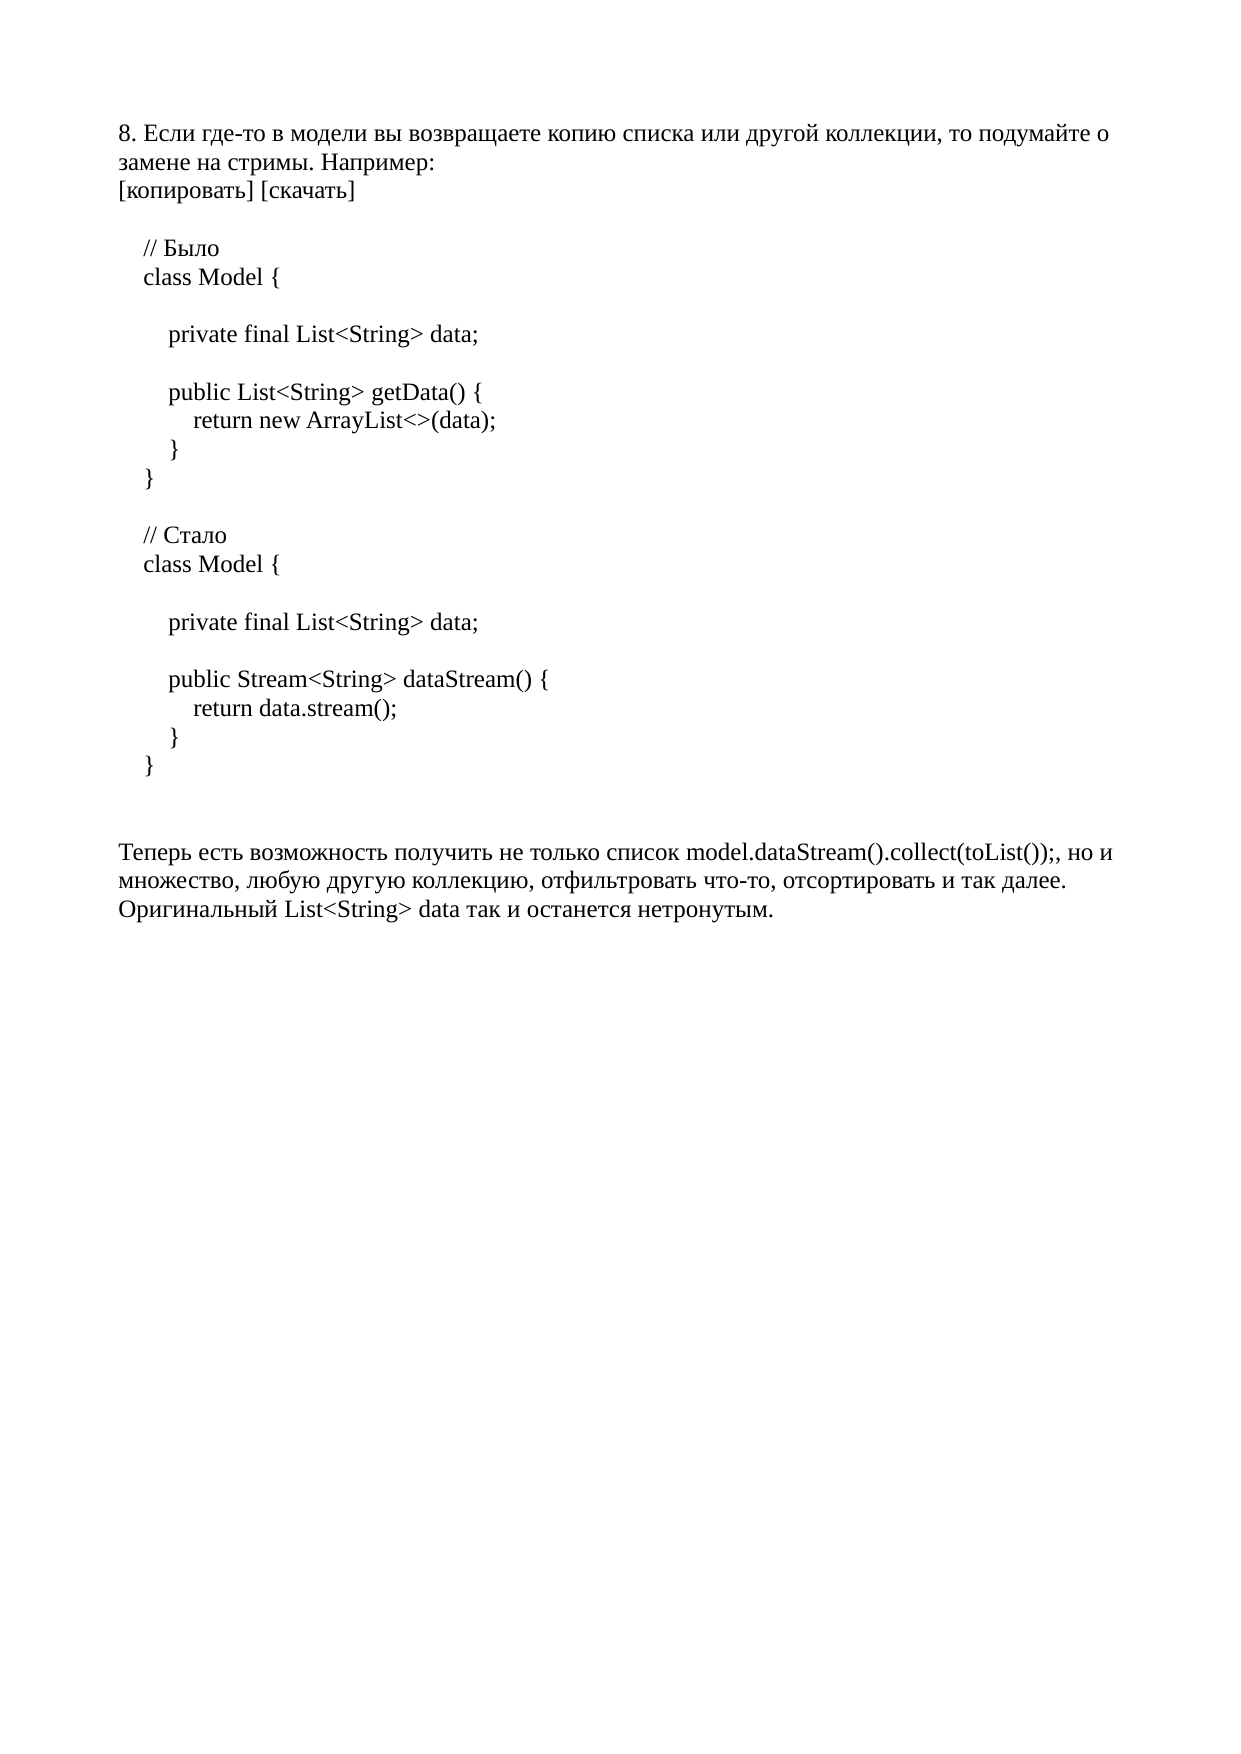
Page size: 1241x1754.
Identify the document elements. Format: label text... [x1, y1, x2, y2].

text Теперь есть возможность получить не только список model.dataStream().collect(toList());, но и множество, любую другую коллекцию, отфильтровать что-то, отсортировать и так далее. Оригинальный List<String> data так и останется нетронутым. [118, 837, 1122, 923]
text return new ArrayList<>(data); [118, 406, 1122, 434]
text class Model { [118, 549, 1122, 578]
text [копировать] [скачать] [118, 176, 1122, 204]
text } [118, 722, 1122, 751]
text } [118, 434, 1122, 463]
text public List<String> getData() { [118, 377, 1122, 406]
text 8. Если где-то в модели вы возвращаете копию списка или другой коллекции, то подумайте о замене на стримы. Например: [118, 118, 1122, 176]
text // Было [118, 233, 1122, 262]
text public Stream<String> dataStream() { [118, 664, 1122, 693]
text } [118, 751, 1122, 779]
text private final List<String> data; [118, 607, 1122, 636]
text // Стало [118, 521, 1122, 549]
text private final List<String> data; [118, 319, 1122, 348]
text return data.stream(); [118, 693, 1122, 722]
text class Model { [118, 262, 1122, 291]
text } [118, 463, 1122, 492]
